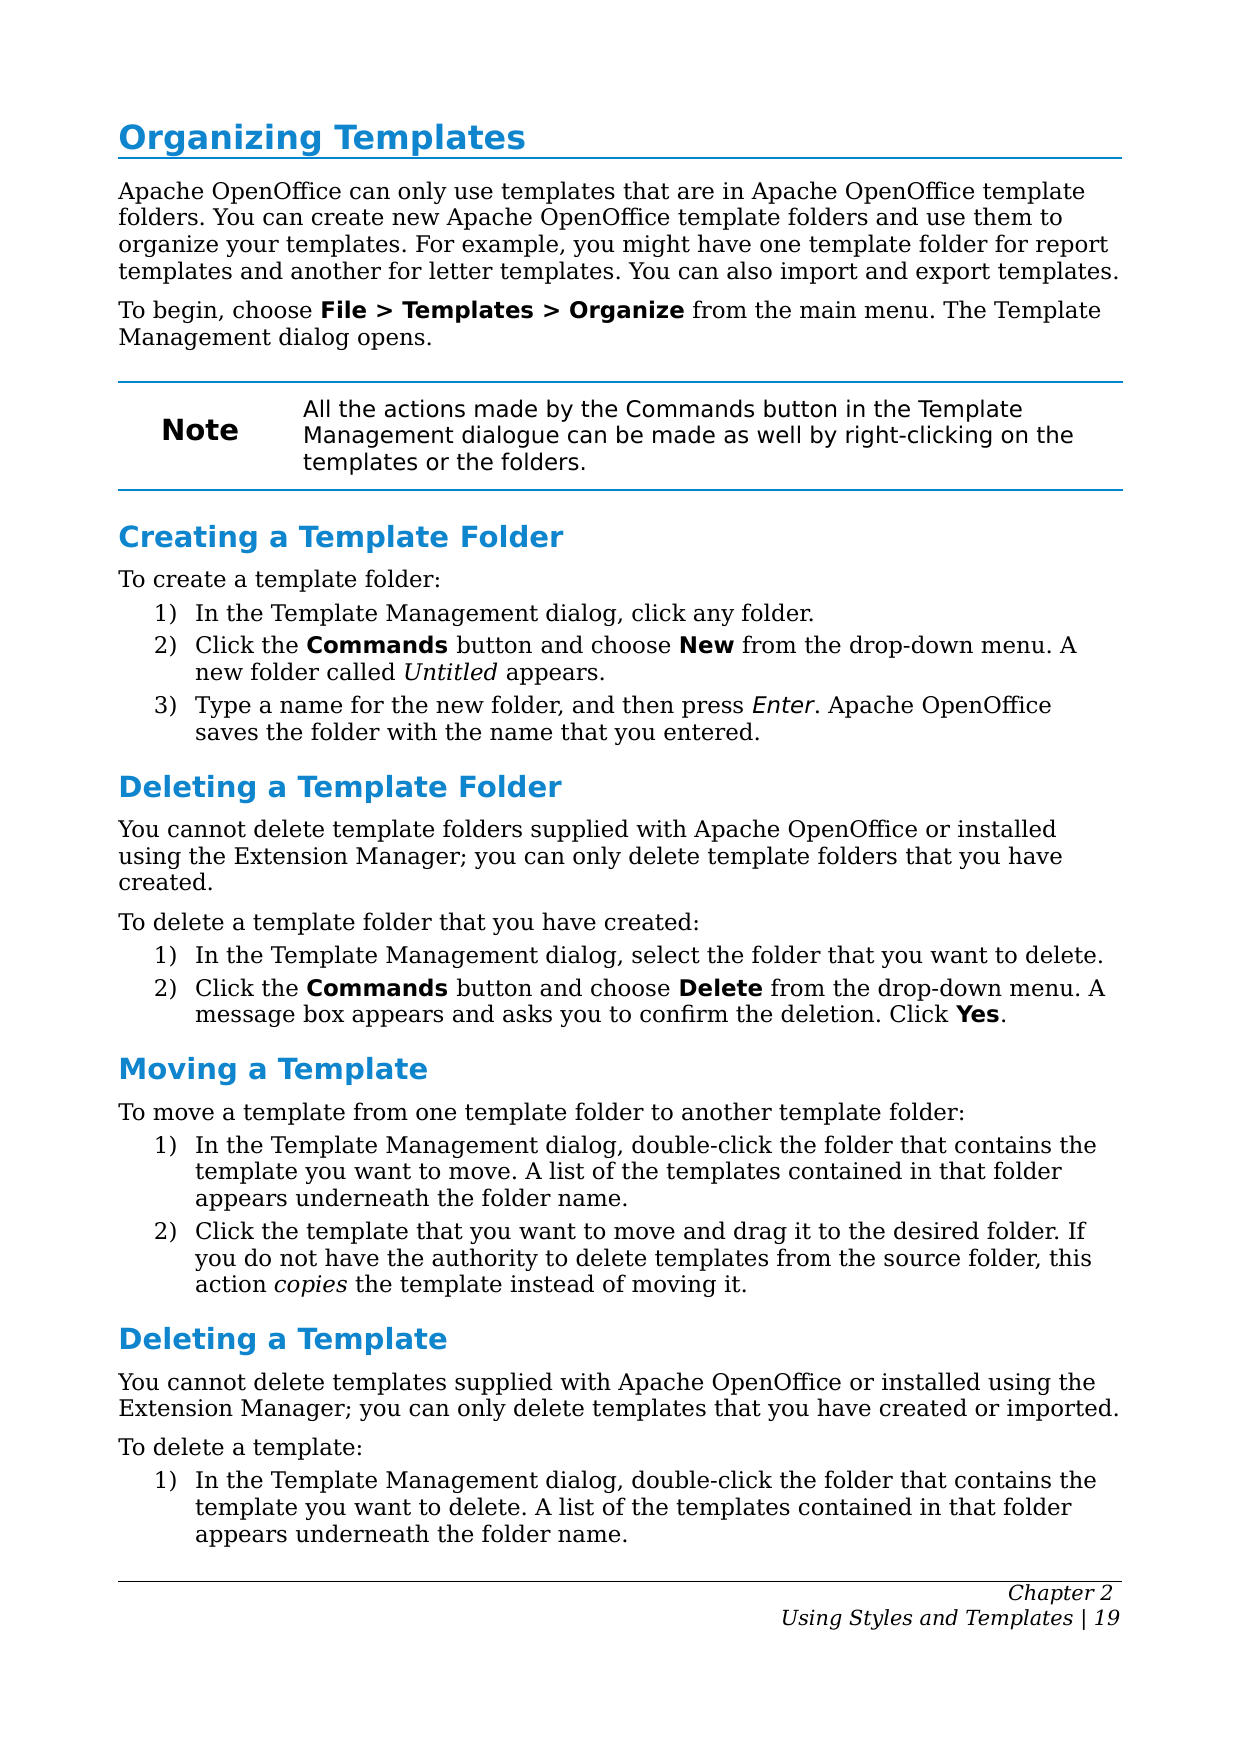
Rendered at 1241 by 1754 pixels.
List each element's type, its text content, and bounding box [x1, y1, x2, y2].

list Click the Commands button and choose New from the drop-down menu. A new folder called Untitled appears. [177, 633, 1122, 686]
subtitle Creating a Template Folder [118, 520, 1122, 554]
list In the Template Management dialog, click any folder. [177, 600, 1122, 626]
list Click the Commands button and choose Delete from the drop-down menu. A message box appears and asks you to confirm the deletion. Click Yes. [177, 975, 1122, 1028]
text You cannot delete template folders supplied with Apache OpenOffice or installed using the Extension Manager; you can only delete template folders that you have created. [118, 816, 1122, 896]
subtitle Moving a Template [118, 1052, 1122, 1086]
text Apache OpenOffice can only use templates that are in Apache OpenOffice template folders. You can create new Apache OpenOffice template folders and use them to organize your templates. For example, you might have one template folder for report templates and another for letter templates. You can also import and export templates. [118, 178, 1122, 284]
subtitle Deleting a Template Folder [118, 770, 1122, 804]
list To move a template from one template folder to another template folder: [118, 1099, 1122, 1125]
list In the Template Management dialog, select the folder that you want to delete. [177, 942, 1122, 968]
text To begin, choose File > Templates > Organize from the main menu. The Template Management dialog opens. [118, 297, 1122, 350]
list Type a name for the new folder, and then press Enter. Apache OpenOffice saves the folder with the name that you entered. [177, 692, 1122, 746]
text You cannot delete templates supplied with Apache OpenOffice or installed using the Extension Manager; you can only delete templates that you have created or imported. [118, 1369, 1122, 1422]
table_header Note [118, 383, 281, 489]
list To delete a template folder that you have created: [118, 909, 1122, 935]
subtitle Deleting a Template [118, 1322, 1122, 1356]
list To delete a template: [118, 1434, 1122, 1461]
list Click the template that you want to move and drag it to the desired folder. If you do not have the authority to delete templates from the source folder, this action copies the template instead of moving it. [177, 1218, 1122, 1298]
list In the Template Management dialog, double-click the folder that contains the template you want to delete. A list of the templates contained in that folder appears underneath the folder name. [177, 1468, 1122, 1548]
table_header All the actions made by the Commands button in the Template Management dialogue can be made as well by right-clicking on the templates or the folders. [281, 383, 1122, 489]
list To create a template folder: [118, 567, 1122, 593]
subtitle Organizing Templates [118, 118, 1122, 157]
list In the Template Management dialog, double-click the folder that contains the template you want to move. A list of the templates contained in that folder appears underneath the folder name. [177, 1132, 1122, 1212]
